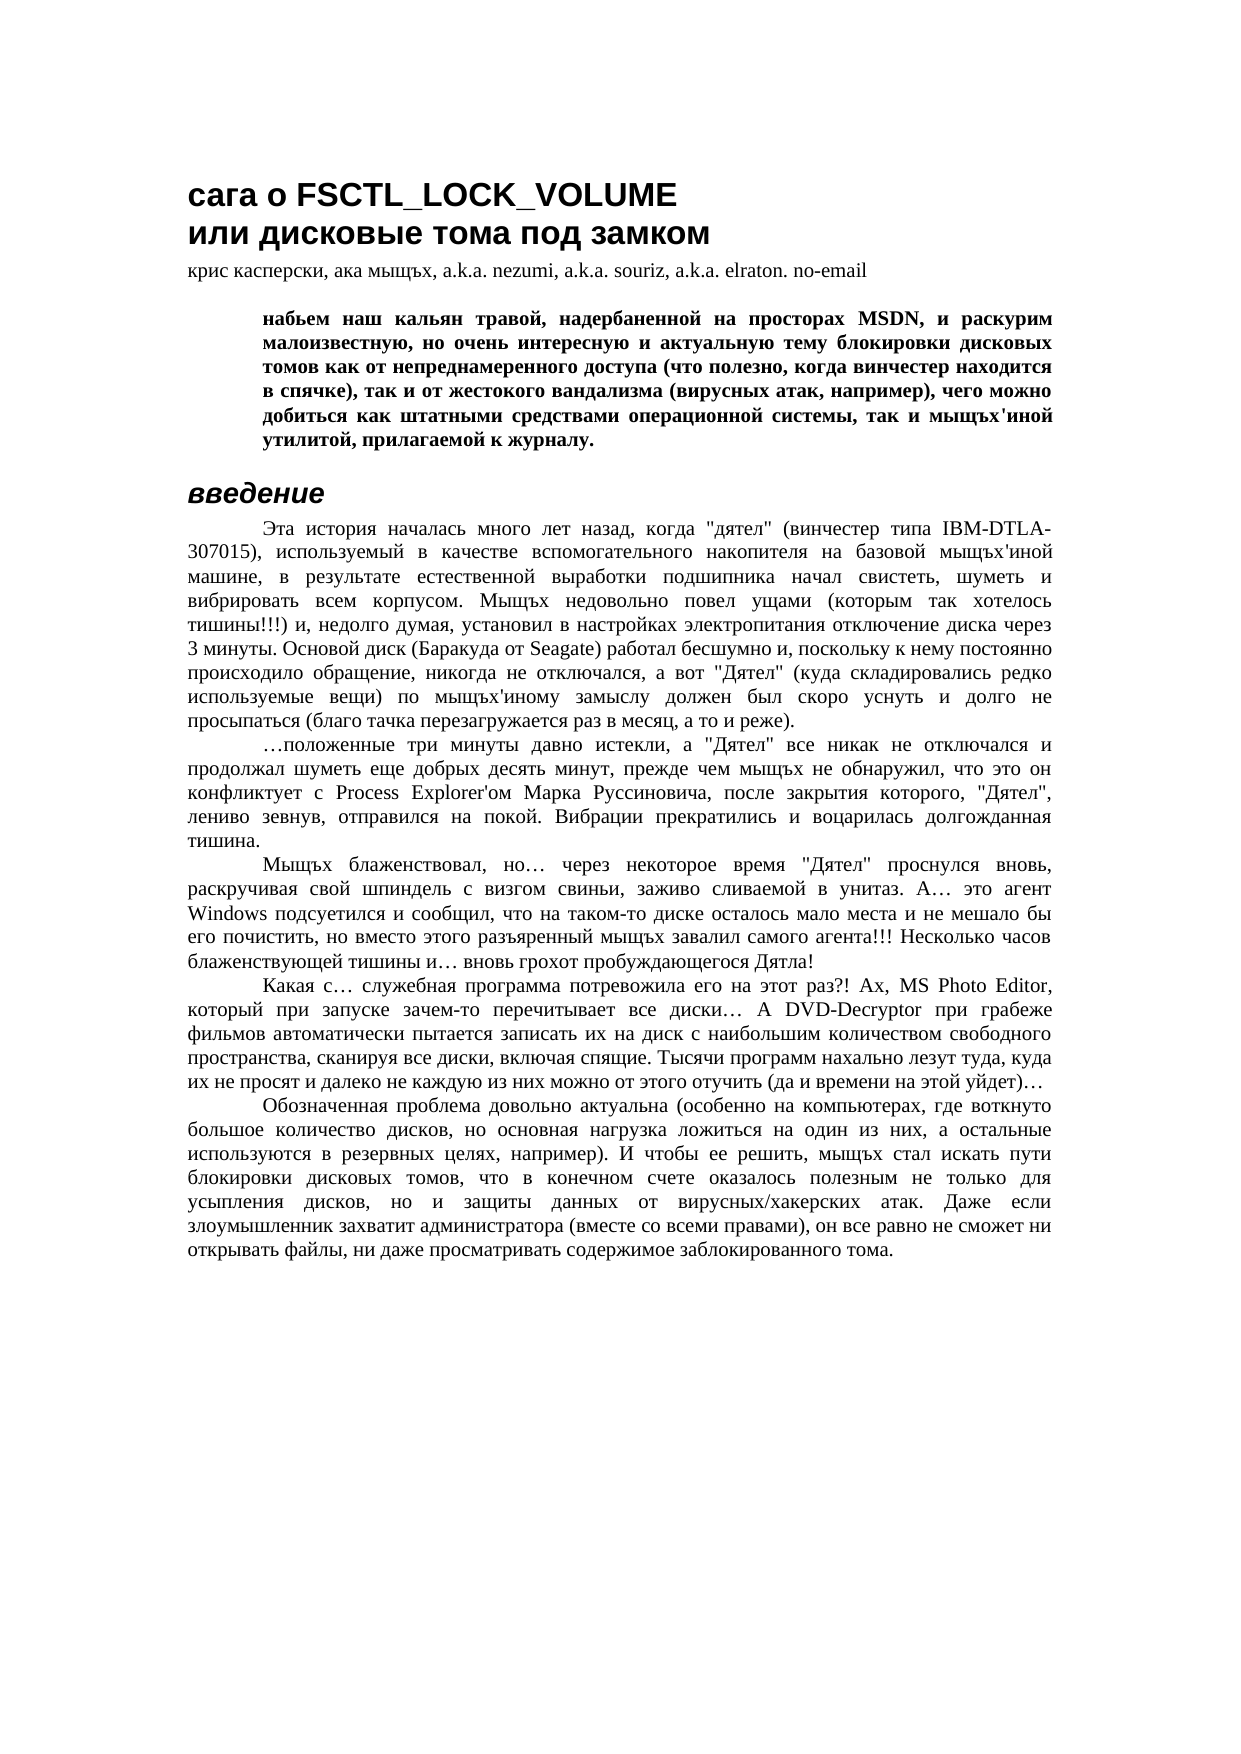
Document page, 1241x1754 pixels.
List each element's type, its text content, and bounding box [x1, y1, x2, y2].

text набьем наш кальян травой, надербаненной на просторах MSDN, и раскурим малоизвестную, но очень интересную и актуальную тему блокировки дисковых томов как от непреднамеренного доступа (что полезно, когда винчестер находится в спячке), так и от жестокого вандализма (вирусных атак, например), чего можно добиться как штатными средствами операционной системы, так и мыщъх'иной утилитой, прилагаемой к журналу. [262, 306, 1053, 451]
text Какая с… служебная программа потревожила его на этот раз?! Ах, MS Photo Editor, который при запуске зачем-то перечитывает все диски… A DVD-Decryptor при грабеже фильмов автоматически пытается записать их на диск с наибольшим количеством свободного пространства, сканируя все диски, включая спящие. Тысячи программ нахально лезут туда, куда их не просят и далеко не каждую из них можно от этого отучить (да и времени на этой уйдет)… [187, 973, 1053, 1093]
text …положенные три минуты давно истекли, а "Дятел" все никак не отключался и продолжал шуметь еще добрых десять минут, прежде чем мыщъх не обнаружил, что это он конфликтует с Process Explorer'ом Марка Руссиновича, после закрытия которого, "Дятел", лениво зевнув, отправился на покой. Вибрации прекратились и воцарилась долгожданная тишина. [187, 732, 1053, 852]
text Мыщъх блаженствовал, но… через некоторое время "Дятел" проснулся вновь, раскручивая свой шпиндель с визгом свиньи, заживо сливаемой в унитаз. А… это агент Windows подсуетился и сообщил, что на таком-то диске осталось мало места и не мешало бы его почистить, но вместо этого разъяренный мыщъх завалил самого агента!!! Несколько часов блаженствующей тишины и… вновь грохот пробуждающегося Дятла! [187, 852, 1053, 973]
text Эта история началась много лет назад, когда "дятел" (винчестер типа IBM-DTLA-307015), используемый в качестве вспомогательного накопителя на базовой мыщъх'иной машине, в результате естественной выработки подшипника начал свистеть, шуметь и вибрировать всем корпусом. Мыщъх недовольно повел ущами (которым так хотелось тишины!!!) и, недолго думая, установил в настройках электропитания отключение диска через 3 минуты. Основой диск (Баракуда от Seagate) работал бесшумно и, поскольку к нему постоянно происходило обращение, никогда не отключался, а вот "Дятел" (куда складировались редко используемые вещи) по мыщъх'иному замыслу должен был скоро уснуть и долго не просыпаться (благо тачка перезагружается раз в месяц, а то и реже). [187, 515, 1053, 732]
text крис касперски, ака мыщъх, a.k.a. nezumi, a.k.a. souriz, a.k.a. elraton. no-email [187, 258, 1053, 282]
text Обозначенная проблема довольно актуальна (особенно на компьютерах, где воткнуто большое количество дисков, но основная нагрузка ложиться на один из них, а остальные используются в резервных целях, например). И чтобы ее решить, мыщъх стал искать пути блокировки дисковых томов, что в конечном счете оказалось полезным не только для усыпления дисков, но и защиты данных от вирусных/хакерских атак. Даже если злоумышленник захватит администратора (вместе со всеми правами), он все равно не сможет ни открывать файлы, ни даже просматривать содержимое заблокированного тома. [187, 1093, 1053, 1261]
subtitle введение [187, 476, 1053, 509]
subtitle сага о FSCTL_LOCK_VOLUME или дисковые тома под замком [187, 175, 1053, 252]
